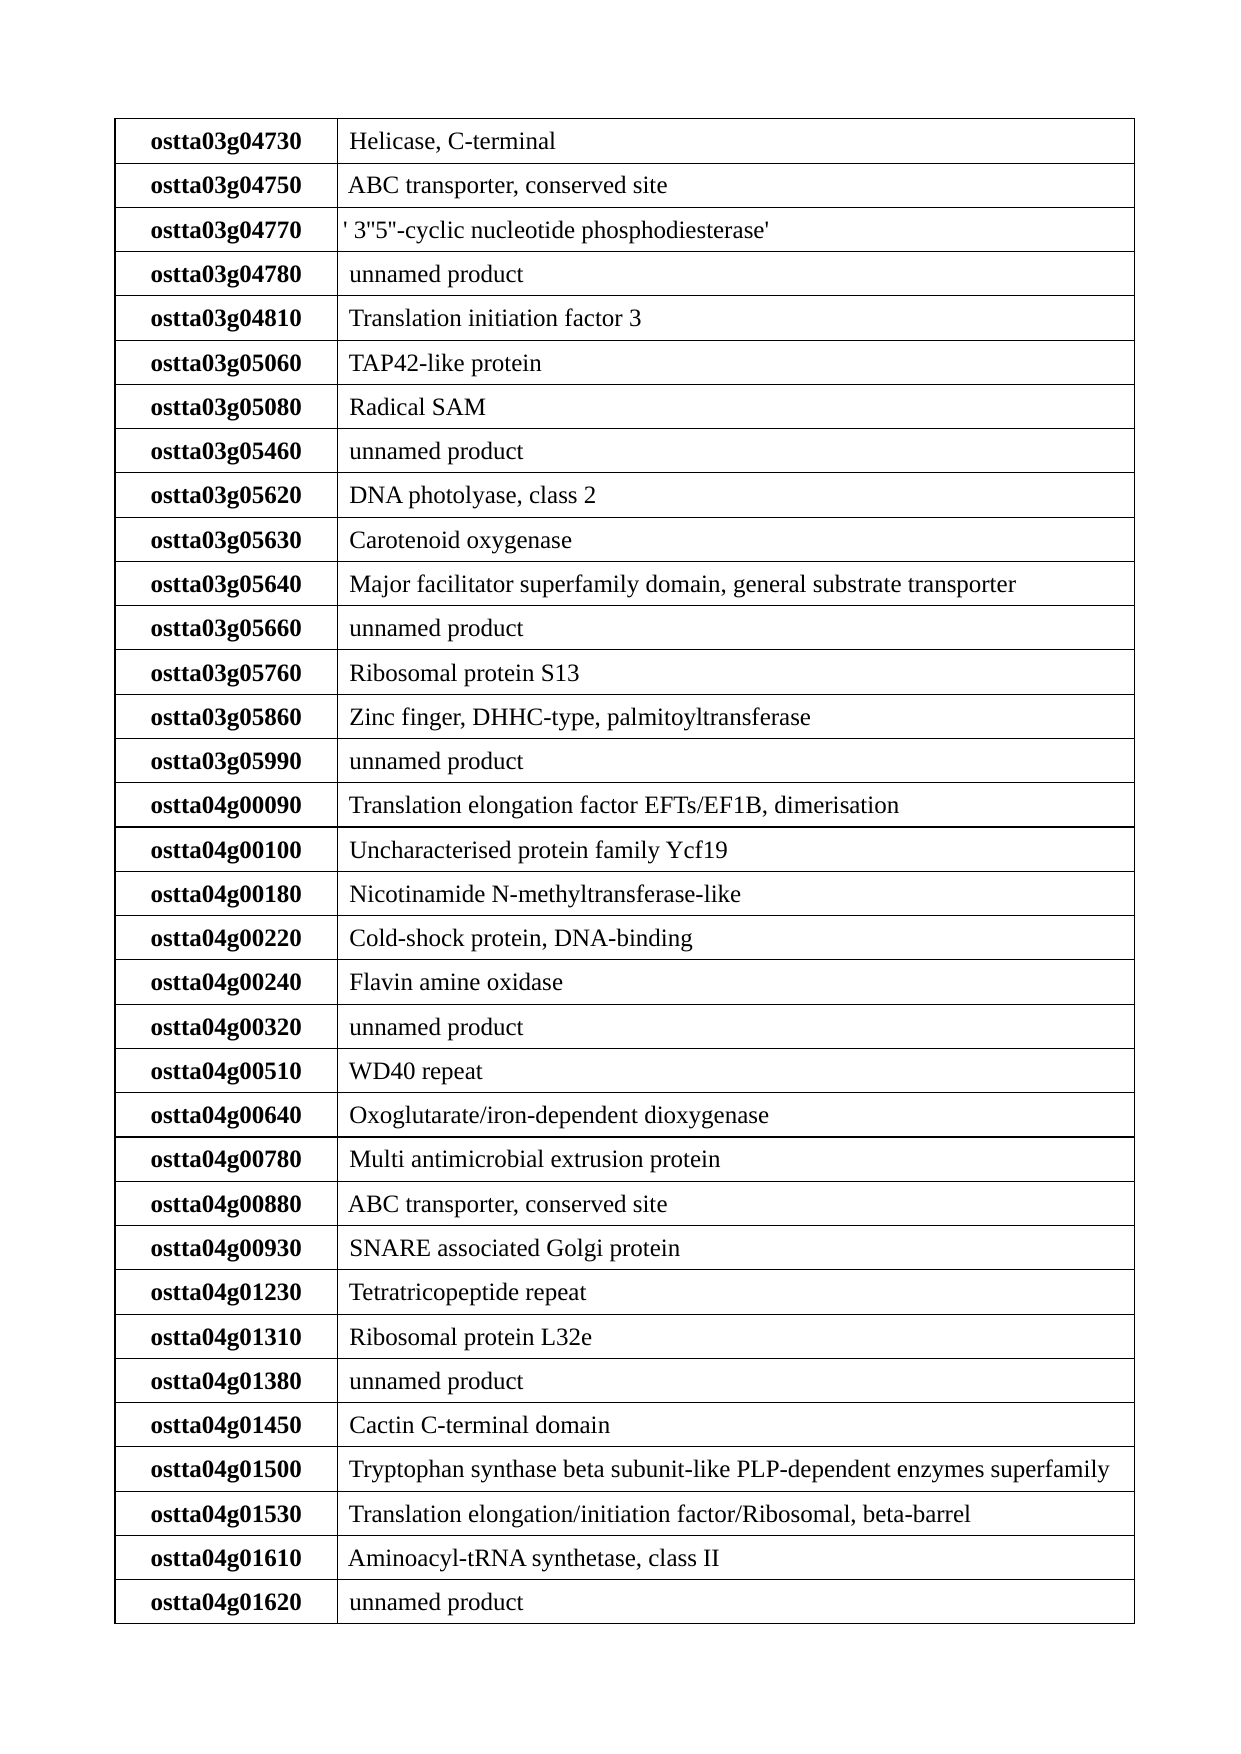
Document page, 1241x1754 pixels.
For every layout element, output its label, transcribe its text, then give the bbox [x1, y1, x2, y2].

table_cell [1135, 1136, 1240, 1181]
table_cell Aminoacyl-tRNA synthetase, class II [338, 1536, 1134, 1579]
table_cell ostta04g01380 [116, 1359, 337, 1402]
table_cell [1135, 738, 1240, 782]
table_cell Translation initiation factor 3 [338, 296, 1134, 339]
table_cell [1135, 517, 1240, 561]
table_cell SNARE associated Golgi protein [338, 1226, 1134, 1269]
table_cell ostta03g05860 [116, 695, 337, 738]
table_cell Multi antimicrobial extrusion protein [338, 1138, 1134, 1181]
table_cell ostta04g01620 [116, 1580, 337, 1623]
table_cell Zinc finger, DHHC-type, palmitoyltransferase [338, 695, 1134, 738]
table_cell [1135, 561, 1240, 605]
table_cell Major facilitator superfamily domain, general substrate transporter [338, 562, 1134, 605]
table_cell Ribosomal protein L32e [338, 1315, 1134, 1358]
table_cell [1135, 295, 1240, 339]
table_cell ostta03g05460 [116, 429, 337, 472]
table_cell ostta04g01530 [116, 1492, 337, 1535]
table_cell Carotenoid oxygenase [338, 518, 1134, 561]
table_cell [1135, 163, 1240, 207]
table_cell [1135, 1004, 1240, 1048]
table_cell ostta04g00930 [116, 1226, 337, 1269]
table_cell [1135, 782, 1240, 826]
table_cell ostta04g00100 [116, 828, 337, 871]
table_cell ostta03g05990 [116, 739, 337, 782]
table_cell Translation elongation/initiation factor/Ribosomal, beta-barrel [338, 1492, 1134, 1535]
table_cell ostta03g04810 [116, 296, 337, 339]
table_cell Cactin C-terminal domain [338, 1403, 1134, 1446]
table_cell [1135, 118, 1240, 162]
table_cell ostta03g05630 [116, 518, 337, 561]
table_cell [1135, 1225, 1240, 1269]
table_cell [1135, 1314, 1240, 1358]
table_cell unnamed product [338, 252, 1134, 295]
table_cell unnamed product [338, 606, 1134, 649]
table_cell ostta03g04730 [116, 119, 337, 162]
table_cell unnamed product [338, 1005, 1134, 1048]
table_cell ostta03g05660 [116, 606, 337, 649]
table_cell [1135, 959, 1240, 1003]
table_cell ostta04g00640 [116, 1093, 337, 1136]
table_cell ' 3''5''-cyclic nucleotide phosphodiesterase' [338, 208, 1134, 251]
table_cell [1135, 251, 1240, 295]
table_cell [1135, 1048, 1240, 1092]
table_cell ostta04g00180 [116, 872, 337, 915]
table_cell Radical SAM [338, 385, 1134, 428]
table_cell [1135, 340, 1240, 384]
table_cell [1135, 826, 1240, 871]
table_cell ostta04g00880 [116, 1182, 337, 1225]
table_cell ostta03g04770 [116, 208, 337, 251]
table_cell [1135, 694, 1240, 738]
table_cell ostta04g00220 [116, 916, 337, 959]
table_cell ostta03g05080 [116, 385, 337, 428]
table_cell unnamed product [338, 1580, 1134, 1623]
table_cell [1135, 871, 1240, 915]
table_cell [1135, 1358, 1240, 1402]
table_cell Ribosomal protein S13 [338, 650, 1134, 694]
table_cell ostta03g05760 [116, 650, 337, 694]
table_cell ostta04g01500 [116, 1447, 337, 1491]
table_cell [1135, 384, 1240, 428]
table_cell [1135, 915, 1240, 959]
table_cell [1135, 649, 1240, 694]
table_cell ostta03g05620 [116, 473, 337, 517]
table_cell ostta04g00780 [116, 1138, 337, 1181]
table_cell Uncharacterised protein family Ycf19 [338, 828, 1134, 871]
table_cell unnamed product [338, 429, 1134, 472]
table_cell [1135, 428, 1240, 472]
table_cell unnamed product [338, 739, 1134, 782]
table_cell Helicase, C-terminal [338, 119, 1134, 162]
table_cell ostta04g00320 [116, 1005, 337, 1048]
table_cell [1135, 1535, 1240, 1579]
table_cell [1135, 605, 1240, 649]
table_cell Translation elongation factor EFTs/EF1B, dimerisation [338, 783, 1134, 826]
table_cell ABC transporter, conserved site [338, 1182, 1134, 1225]
table_cell [1135, 1446, 1240, 1491]
table_cell [1135, 1092, 1240, 1136]
table_cell ostta04g01230 [116, 1270, 337, 1313]
table_cell Tetratricopeptide repeat [338, 1270, 1134, 1313]
table_cell Cold-shock protein, DNA-binding [338, 916, 1134, 959]
table_cell ostta04g01450 [116, 1403, 337, 1446]
table_cell [1135, 1491, 1240, 1535]
table_cell Flavin amine oxidase [338, 960, 1134, 1003]
table_cell [1135, 1181, 1240, 1225]
table_cell ostta04g00090 [116, 783, 337, 826]
table_cell unnamed product [338, 1359, 1134, 1402]
table_cell ABC transporter, conserved site [338, 164, 1134, 207]
table_cell [1135, 472, 1240, 517]
table_cell Nicotinamide N-methyltransferase-like [338, 872, 1134, 915]
table_cell ostta04g01310 [116, 1315, 337, 1358]
table_cell [1135, 1402, 1240, 1446]
table_cell ostta03g05640 [116, 562, 337, 605]
table_cell Oxoglutarate/iron-dependent dioxygenase [338, 1093, 1134, 1136]
table_cell Tryptophan synthase beta subunit-like PLP-dependent enzymes superfamily [338, 1447, 1134, 1491]
table_cell WD40 repeat [338, 1049, 1134, 1092]
table_cell ostta04g00240 [116, 960, 337, 1003]
table_cell DNA photolyase, class 2 [338, 473, 1134, 517]
table_cell ostta04g00510 [116, 1049, 337, 1092]
table_cell ostta03g04750 [116, 164, 337, 207]
table_cell ostta03g04780 [116, 252, 337, 295]
table_cell [1135, 1579, 1240, 1623]
table_cell ostta04g01610 [116, 1536, 337, 1579]
table_cell [1135, 1269, 1240, 1313]
table_cell ostta03g05060 [116, 341, 337, 384]
table_cell [1135, 207, 1240, 251]
table_cell TAP42-like protein [338, 341, 1134, 384]
